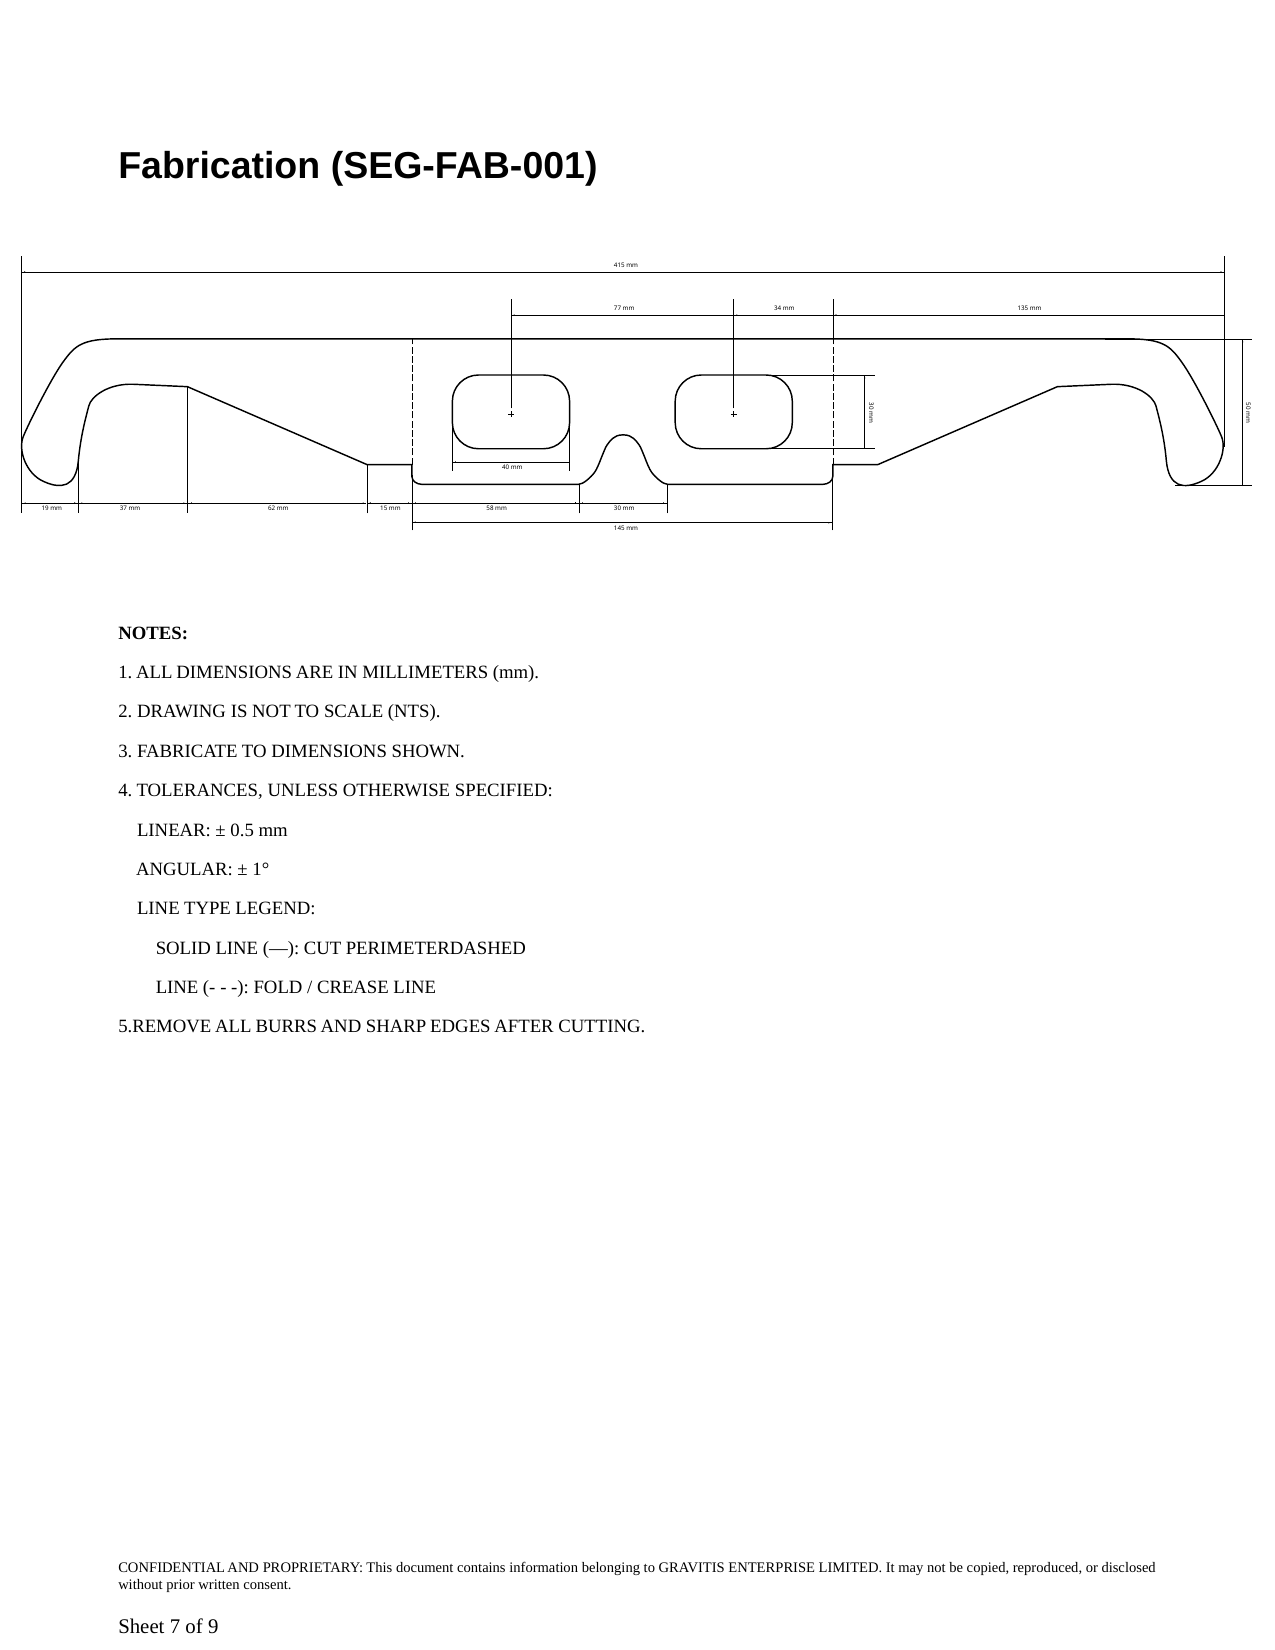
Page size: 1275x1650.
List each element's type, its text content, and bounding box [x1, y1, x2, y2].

text LINEAR: ± 0.5 mm [118, 818, 1157, 840]
text 5.REMOVE ALL BURRS AND SHARP EDGES AFTER CUTTING. [118, 1015, 1157, 1037]
text ANGULAR: ± 1° [118, 858, 1157, 879]
text 4. TOLERANCES, UNLESS OTHERWISE SPECIFIED: [118, 779, 1157, 801]
text SOLID LINE (—): CUT PERIMETERDASHED [118, 937, 1157, 958]
text NOTES: [118, 622, 1157, 643]
subtitle Fabrication (SEG-FAB-001) [118, 143, 1157, 186]
text 2. DRAWING IS NOT TO SCALE (NTS). [118, 700, 1157, 722]
text 1. ALL DIMENSIONS ARE IN MILLIMETERS (mm). [118, 661, 1157, 683]
text 3. FABRICATE TO DIMENSIONS SHOWN. [118, 740, 1157, 761]
text LINE TYPE LEGEND: [118, 897, 1157, 919]
text LINE (- - -): FOLD / CREASE LINE [118, 976, 1157, 998]
